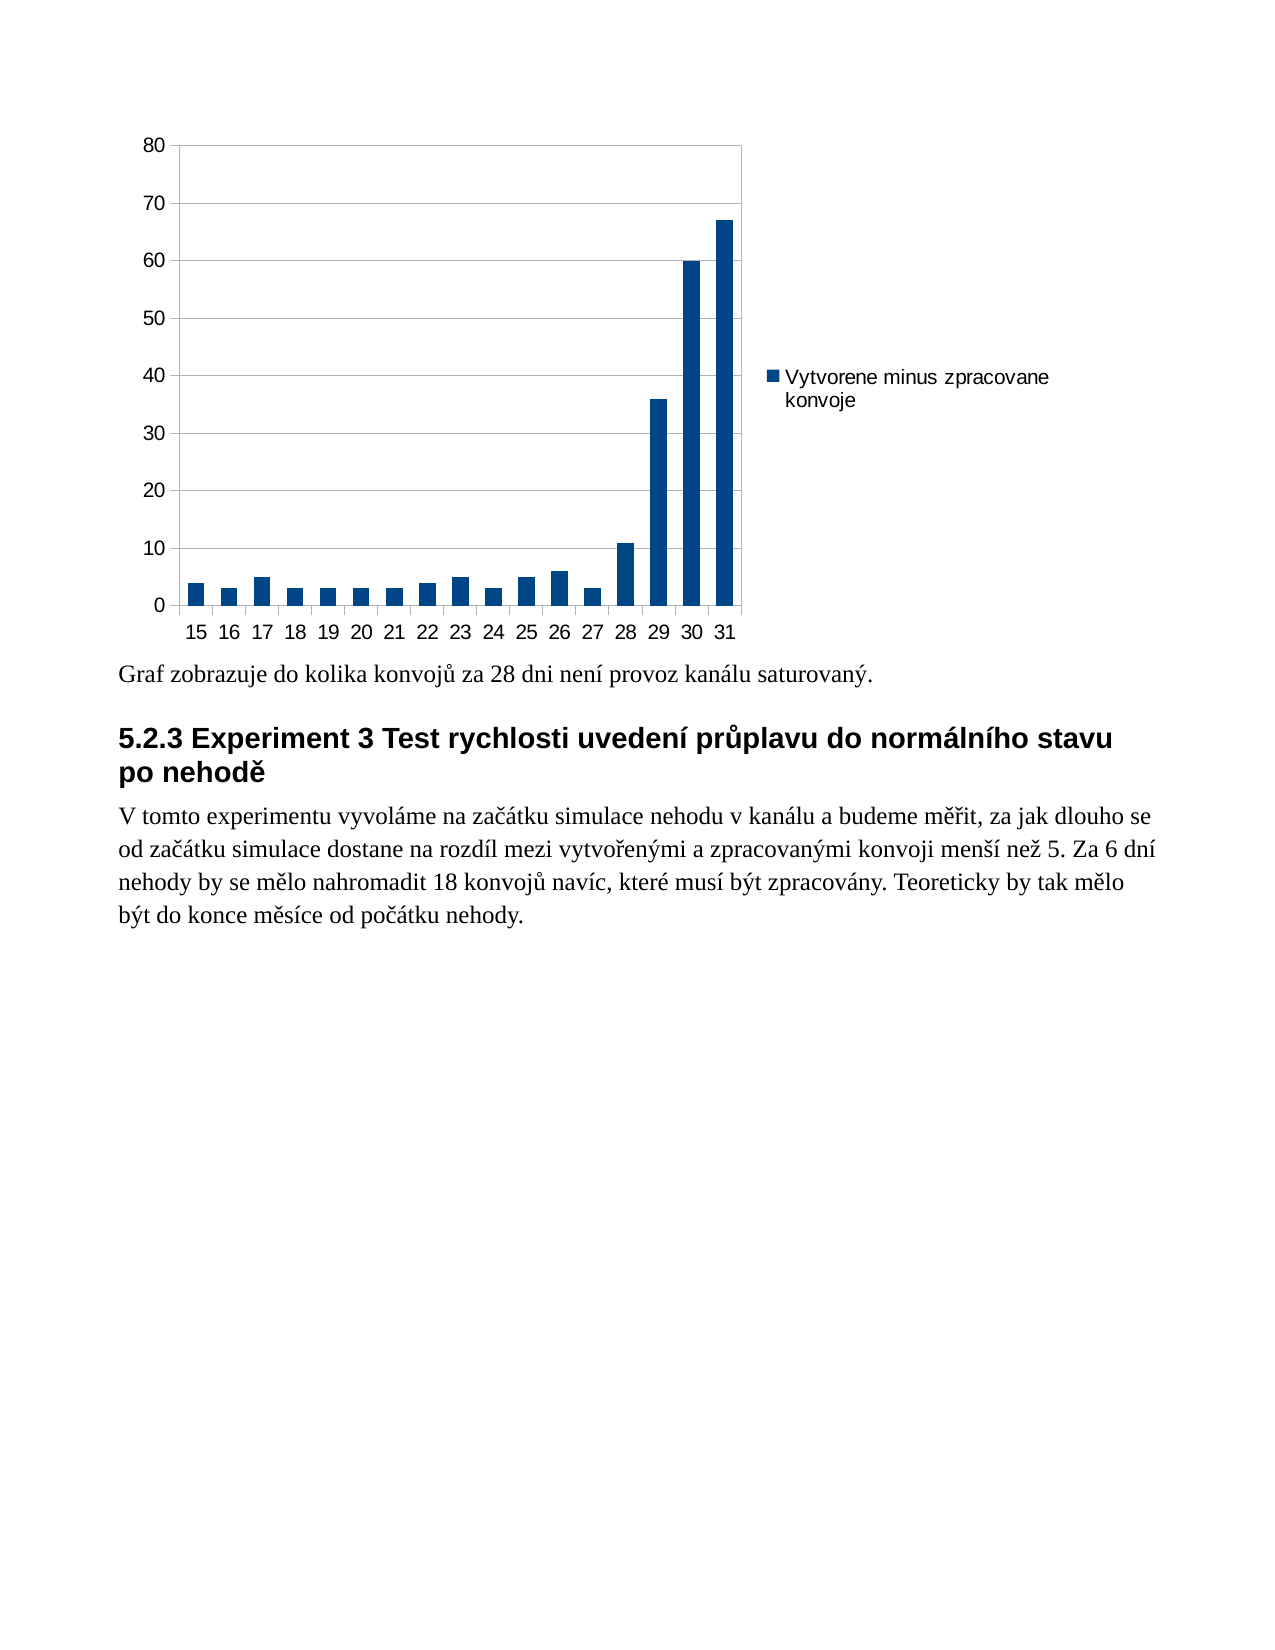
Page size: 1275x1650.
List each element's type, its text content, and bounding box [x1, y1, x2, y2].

text V tomto experimentu vyvoláme na začátku simulace nehodu v kanálu a budeme měřit, za jak dlouho se od začátku simulace dostane na rozdíl mezi vytvořenými a zpracovanými konvoji menší než 5. Za 6 dní nehody by se mělo nahromadit 18 konvojů navíc, které musí být zpracovány. Teoreticky by tak mělo být do konce měsíce od počátku nehody. [118, 801, 1157, 929]
subtitle 5.2.3 Experiment 3 Test rychlosti uvedení průplavu do normálního stavu po nehodě [118, 721, 1157, 788]
text Graf zobrazuje do kolika konvojů za 28 dni není provoz kanálu saturovaný. [118, 118, 1157, 688]
